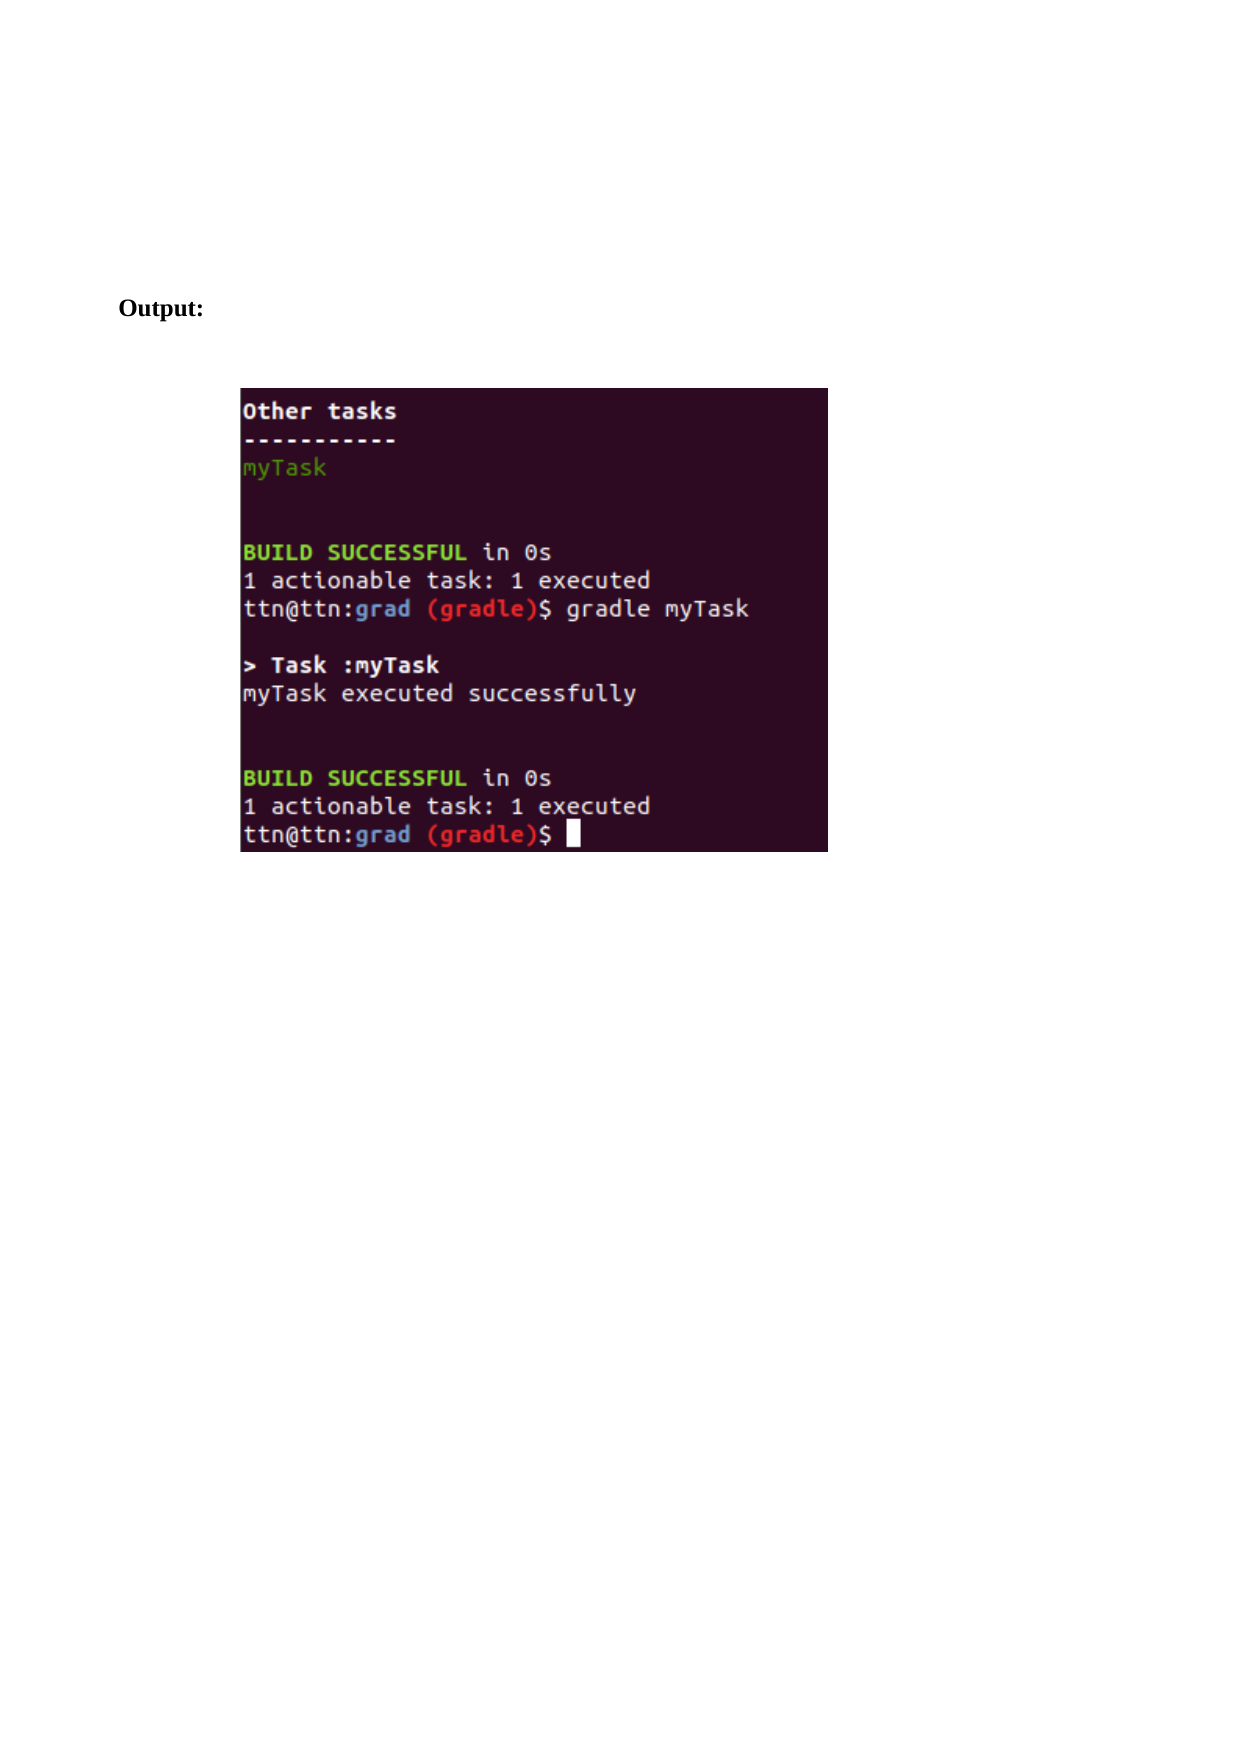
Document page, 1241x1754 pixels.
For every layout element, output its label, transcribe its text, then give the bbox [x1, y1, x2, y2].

picture [240, 388, 828, 852]
text Output: [118, 293, 1122, 322]
